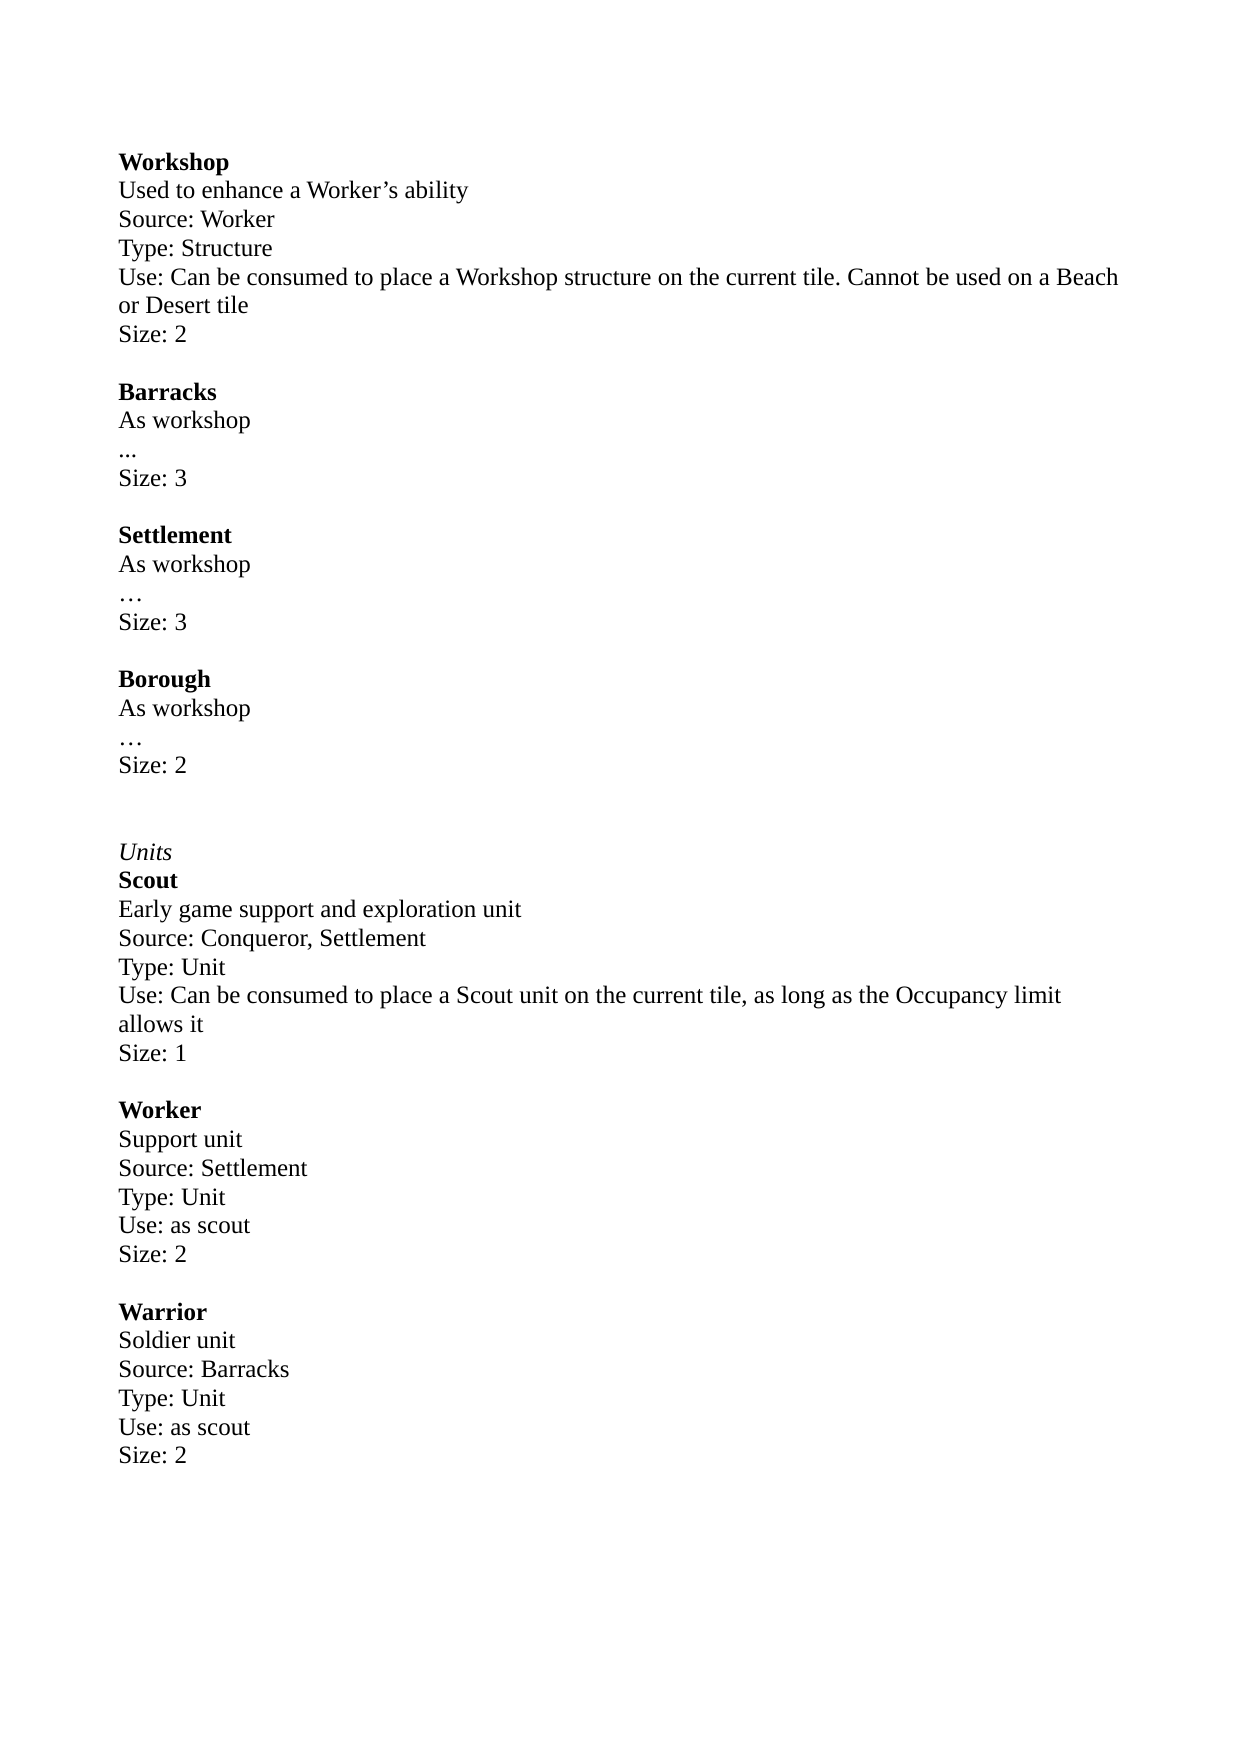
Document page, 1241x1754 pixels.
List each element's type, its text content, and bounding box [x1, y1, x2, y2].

text Used to enhance a Worker’s ability [118, 176, 1122, 204]
text Size: 2 [118, 1441, 1122, 1469]
text Scout [118, 866, 1122, 894]
text Size: 2 [118, 751, 1122, 779]
text Source: Settlement [118, 1153, 1122, 1182]
text Size: 3 [118, 607, 1122, 636]
text Size: 3 [118, 463, 1122, 492]
text Workshop [118, 147, 1122, 176]
text Use: as scout [118, 1412, 1122, 1441]
text As workshop [118, 406, 1122, 434]
text Worker [118, 1096, 1122, 1124]
text As workshop [118, 549, 1122, 578]
text Source: Worker [118, 204, 1122, 233]
text Soldier unit [118, 1326, 1122, 1354]
text As workshop [118, 693, 1122, 722]
text Units [118, 837, 1122, 866]
text Size: 2 [118, 1239, 1122, 1268]
text Borough [118, 664, 1122, 693]
text Early game support and exploration unit [118, 894, 1122, 923]
text Warrior [118, 1297, 1122, 1326]
text ... [118, 434, 1122, 463]
text … [118, 578, 1122, 607]
text Support unit [118, 1124, 1122, 1153]
text Use: Can be consumed to place a Workshop structure on the current tile. Cannot be used on a Beach or Desert tile [118, 262, 1122, 319]
text … [118, 722, 1122, 751]
text Size: 2 [118, 319, 1122, 348]
text Type: Unit [118, 1383, 1122, 1412]
text Settlement [118, 521, 1122, 549]
text Barracks [118, 377, 1122, 406]
text Size: 1 [118, 1038, 1122, 1067]
text Type: Unit [118, 1182, 1122, 1211]
text Source: Conqueror, Settlement [118, 923, 1122, 952]
text Use: as scout [118, 1211, 1122, 1239]
text Type: Structure [118, 233, 1122, 262]
text Use: Can be consumed to place a Scout unit on the current tile, as long as the Occupancy limit allows it [118, 981, 1122, 1038]
text Source: Barracks [118, 1354, 1122, 1383]
text Type: Unit [118, 952, 1122, 981]
